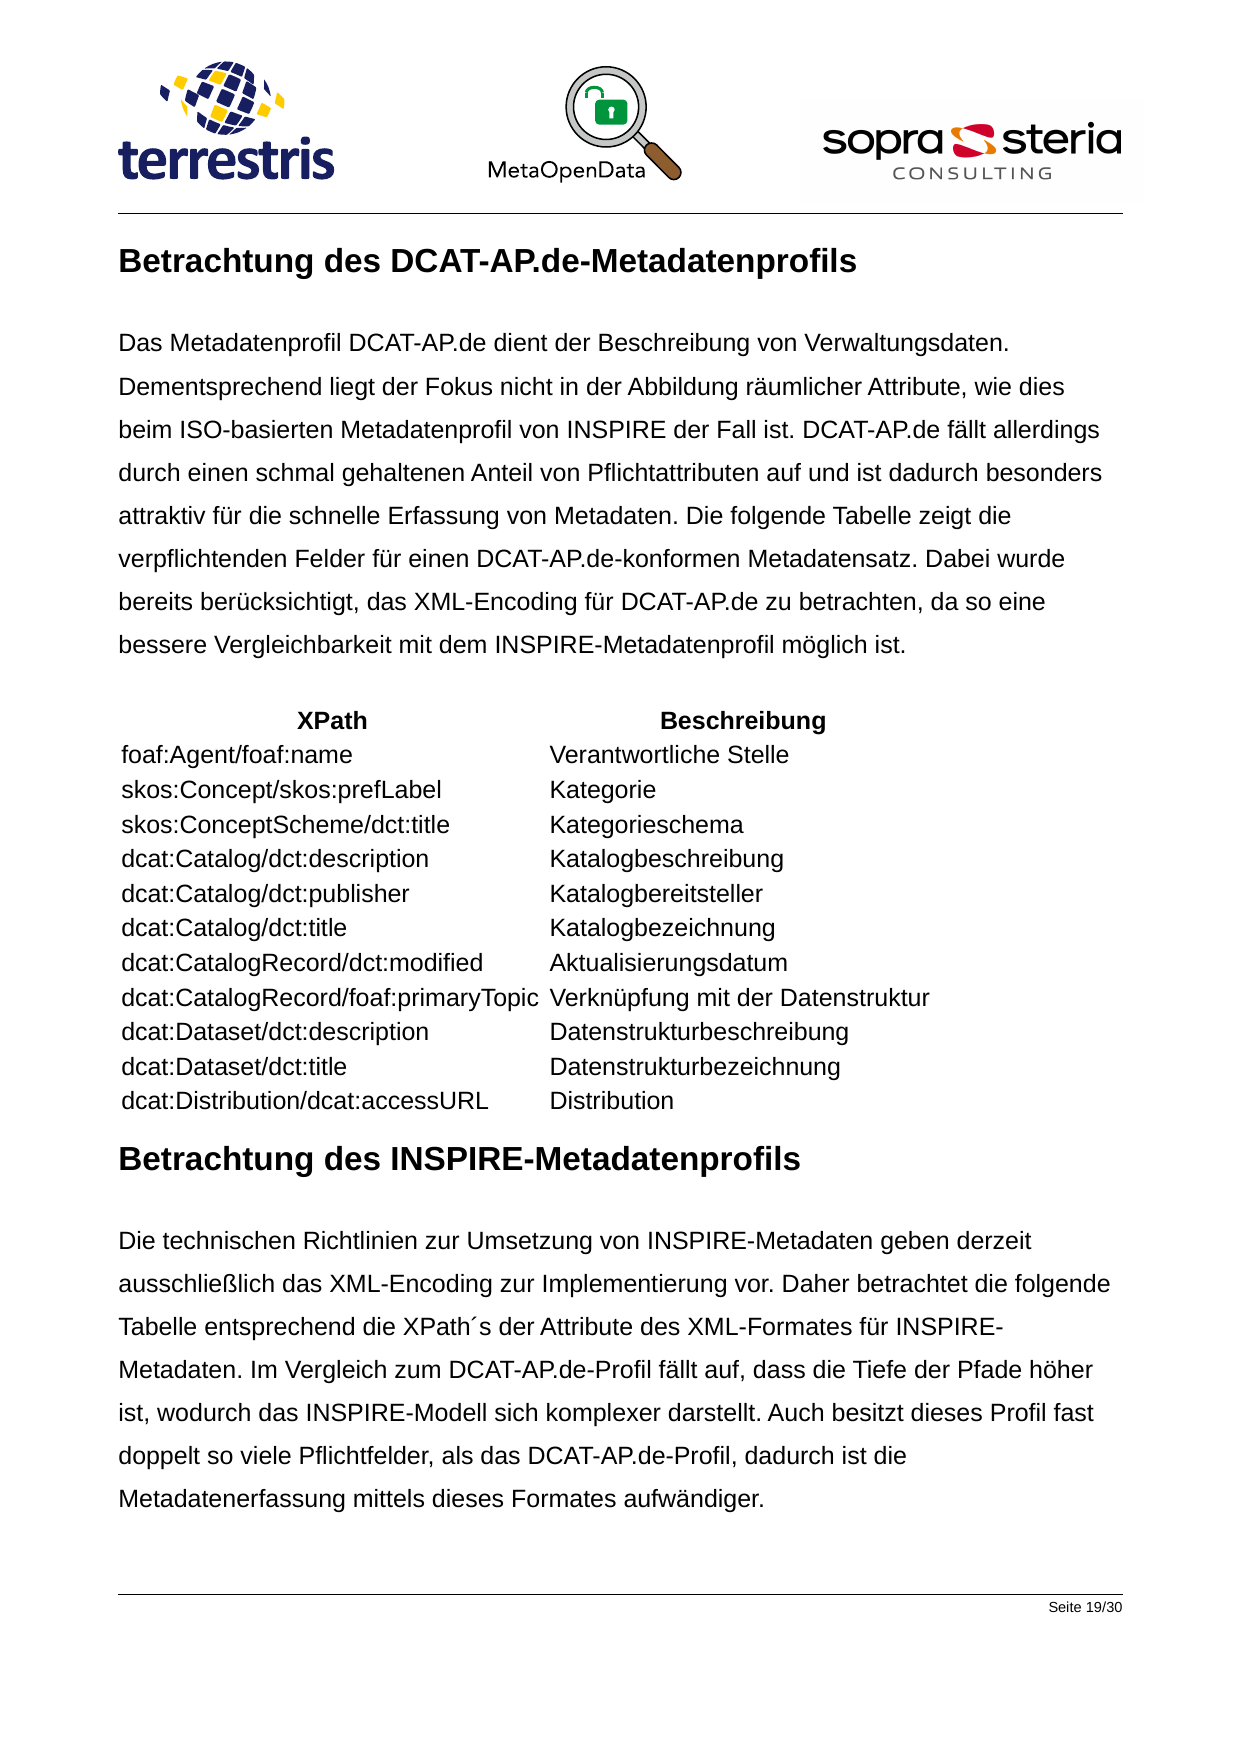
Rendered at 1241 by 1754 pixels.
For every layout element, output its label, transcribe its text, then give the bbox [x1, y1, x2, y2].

table_cell Katalogbeschreibung [546, 841, 940, 876]
subtitle Betrachtung des INSPIRE-Metadatenprofils [118, 1138, 1122, 1177]
table_cell Datenstrukturbeschreibung [546, 1014, 940, 1049]
subtitle Betrachtung des DCAT-AP.de-Metadatenprofils [118, 241, 1122, 280]
text Das Metadatenprofil DCAT-AP.de dient der Beschreibung von Verwaltungsdaten. Dementsprechend liegt der Fokus nicht in der Abbildung räumlicher Attribute, wie dies beim ISO-basierten Metadatenprofil von INSPIRE der Fall ist. DCAT-AP.de fällt allerdings durch einen schmal gehaltenen Anteil von Pflichtattributen auf und ist dadurch besonders attraktiv für die schnelle Erfassung von Metadaten. Die folgende Tabelle zeigt die verpflichtenden Felder für einen DCAT-AP.de-konformen Metadatensatz. Dabei wurde bereits berücksichtigt, das XML-Encoding für DCAT-AP.de zu betrachten, da so eine bessere Vergleichbarkeit mit dem INSPIRE-Metadatenprofil möglich ist. [118, 328, 1122, 659]
table_cell dcat:Distribution/dcat:accessURL [118, 1083, 546, 1118]
table_cell dcat:Dataset/dct:title [118, 1049, 546, 1083]
text Die technischen Richtlinien zur Umsetzung von INSPIRE-Metadaten geben derzeit ausschließlich das XML-Encoding zur Implementierung vor. Daher betrachtet die folgende Tabelle entsprechend die XPath´s der Attribute des XML-Formates für INSPIRE-Metadaten. Im Vergleich zum DCAT-AP.de-Profil fällt auf, dass die Tiefe der Pfade höher ist, wodurch das INSPIRE-Modell sich komplexer darstellt. Auch besitzt dieses Profil fast doppelt so viele Pflichtfelder, als das DCAT-AP.de-Profil, dadurch ist die Metadatenerfassung mittels dieses Formates aufwändiger. [118, 1226, 1122, 1513]
table_cell Distribution [546, 1083, 940, 1118]
table_header XPath [118, 703, 546, 737]
table_cell dcat:Catalog/dct:title [118, 910, 546, 945]
table_cell Kategorie [546, 772, 940, 807]
table_cell Aktualisierungsdatum [546, 945, 940, 979]
table_cell dcat:Catalog/dct:publisher [118, 876, 546, 910]
table_cell dcat:Catalog/dct:description [118, 841, 546, 876]
table_cell dcat:CatalogRecord/dct:modified [118, 945, 546, 979]
table_cell dcat:Dataset/dct:description [118, 1014, 546, 1049]
table_cell Katalogbereitsteller [546, 876, 940, 910]
table_cell skos:ConceptScheme/dct:title [118, 807, 546, 841]
table_cell Datenstrukturbezeichnung [546, 1049, 940, 1083]
table_cell Kategorieschema [546, 807, 940, 841]
picture [800, 98, 1144, 203]
table_cell Verantwortliche Stelle [546, 738, 940, 772]
table_cell Katalogbezeichnung [546, 910, 940, 945]
table_cell Verknüpfung mit der Datenstruktur [546, 980, 940, 1014]
table_cell dcat:CatalogRecord/foaf:primaryTopic [118, 980, 546, 1014]
table_cell foaf:Agent/foaf:name [118, 738, 546, 772]
table_header Beschreibung [546, 703, 940, 737]
table_cell skos:Concept/skos:prefLabel [118, 772, 546, 807]
